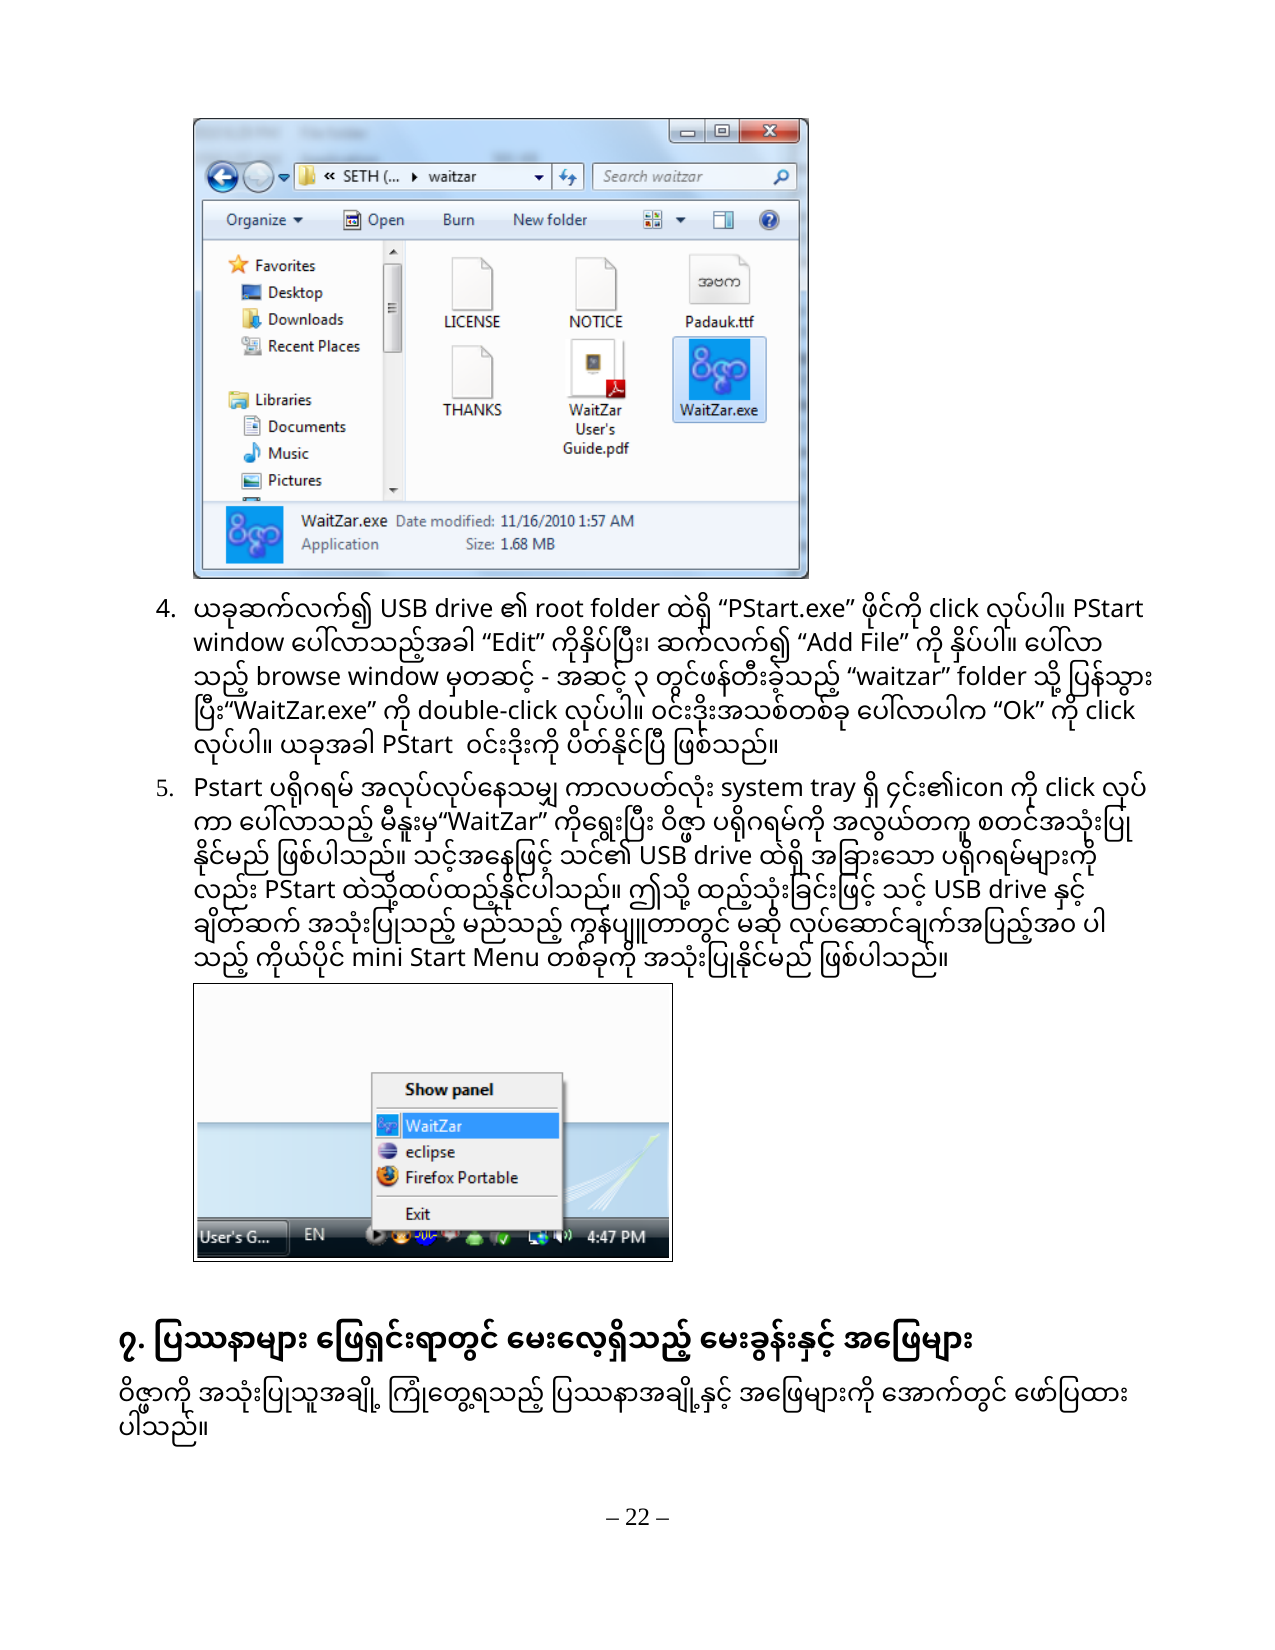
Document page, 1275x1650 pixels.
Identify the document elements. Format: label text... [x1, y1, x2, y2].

list ယခုဆက်လက်၍ USB drive ၏ root folder ထဲရှိ “PStart.exe” ဖိုင်ကို click လုပ်ပါ။ PStart window ပေါ်လာသည့်အခါ “Edit” ကိုနှိပ်ပြီး၊ ဆက်လက်၍ “Add File” ကို နှိပ်ပါ။ ပေါ်လာသည့် browse window မှတဆင့် - အဆင့် ၃ တွင်ဖန်တီးခဲ့သည့် “waitzar” folder သို့ ပြန်သွားပြီး“WaitZar.exe” ကို double-click လုပ်ပါ။ ၀င်းဒိုးအသစ်တစ်ခု ပေါ်လာပါက “Ok” ကို click လုပ်ပါ။ ယခုအခါ PStart ၀င်းဒိုးကို ပိတ်နိုင်ပြီ ဖြစ်သည်။ [156, 118, 1157, 761]
list Pstart ပရိုဂရမ် အလုပ်လုပ်နေသမျှ ကာလပတ်လုံး system tray ရှိ ၄င်း၏icon ကို click လုပ်ကာ ပေါ်လာသည့် မီနူးမှ“WaitZar” ကိုရွေးပြီး ဝိဇ္ဖာ ပရိုဂရမ်ကို အလွယ်တကူ စတင်အသုံးပြု နိုင်မည် ဖြစ်ပါသည်။ သင့်အနေဖြင့် သင်၏ USB drive ထဲရှိ အခြားသော ပရိုဂရမ်များကိုလည်း PStart ထဲသို့ထပ်ထည့်နိုင်ပါသည်။ ဤသို့ ထည့်သုံးခြင်းဖြင့် သင့် USB drive နှင့်ချိတ်ဆက် အသုံးပြုသည့် မည်သည့် ကွန်ပျူတာတွင် မဆို လုပ်ဆောင်ချက်အပြည့်အ၀ ပါသည့် ကိုယ်ပိုင် mini Start Menu တစ်ခုကို အသုံးပြုနိုင်မည် ဖြစ်ပါသည်။ [156, 770, 1157, 974]
text ဝိဇ္ဖာကို အသုံးပြုသူအချို့ ကြုံတွေ့ရသည့် ပြဿနာအချို့နှင့် အဖြေများကို အောက်တွင် ဖော်ပြထားပါသည်။ [118, 1375, 1157, 1443]
subtitle ၇. ပြဿနာများ ဖြေရှင်းရာတွင် မေးလေ့ရှိသည့် မေးခွန်းနှင့် အဖြေများ [118, 1317, 1157, 1357]
picture [197, 987, 669, 1258]
picture [193, 118, 809, 579]
